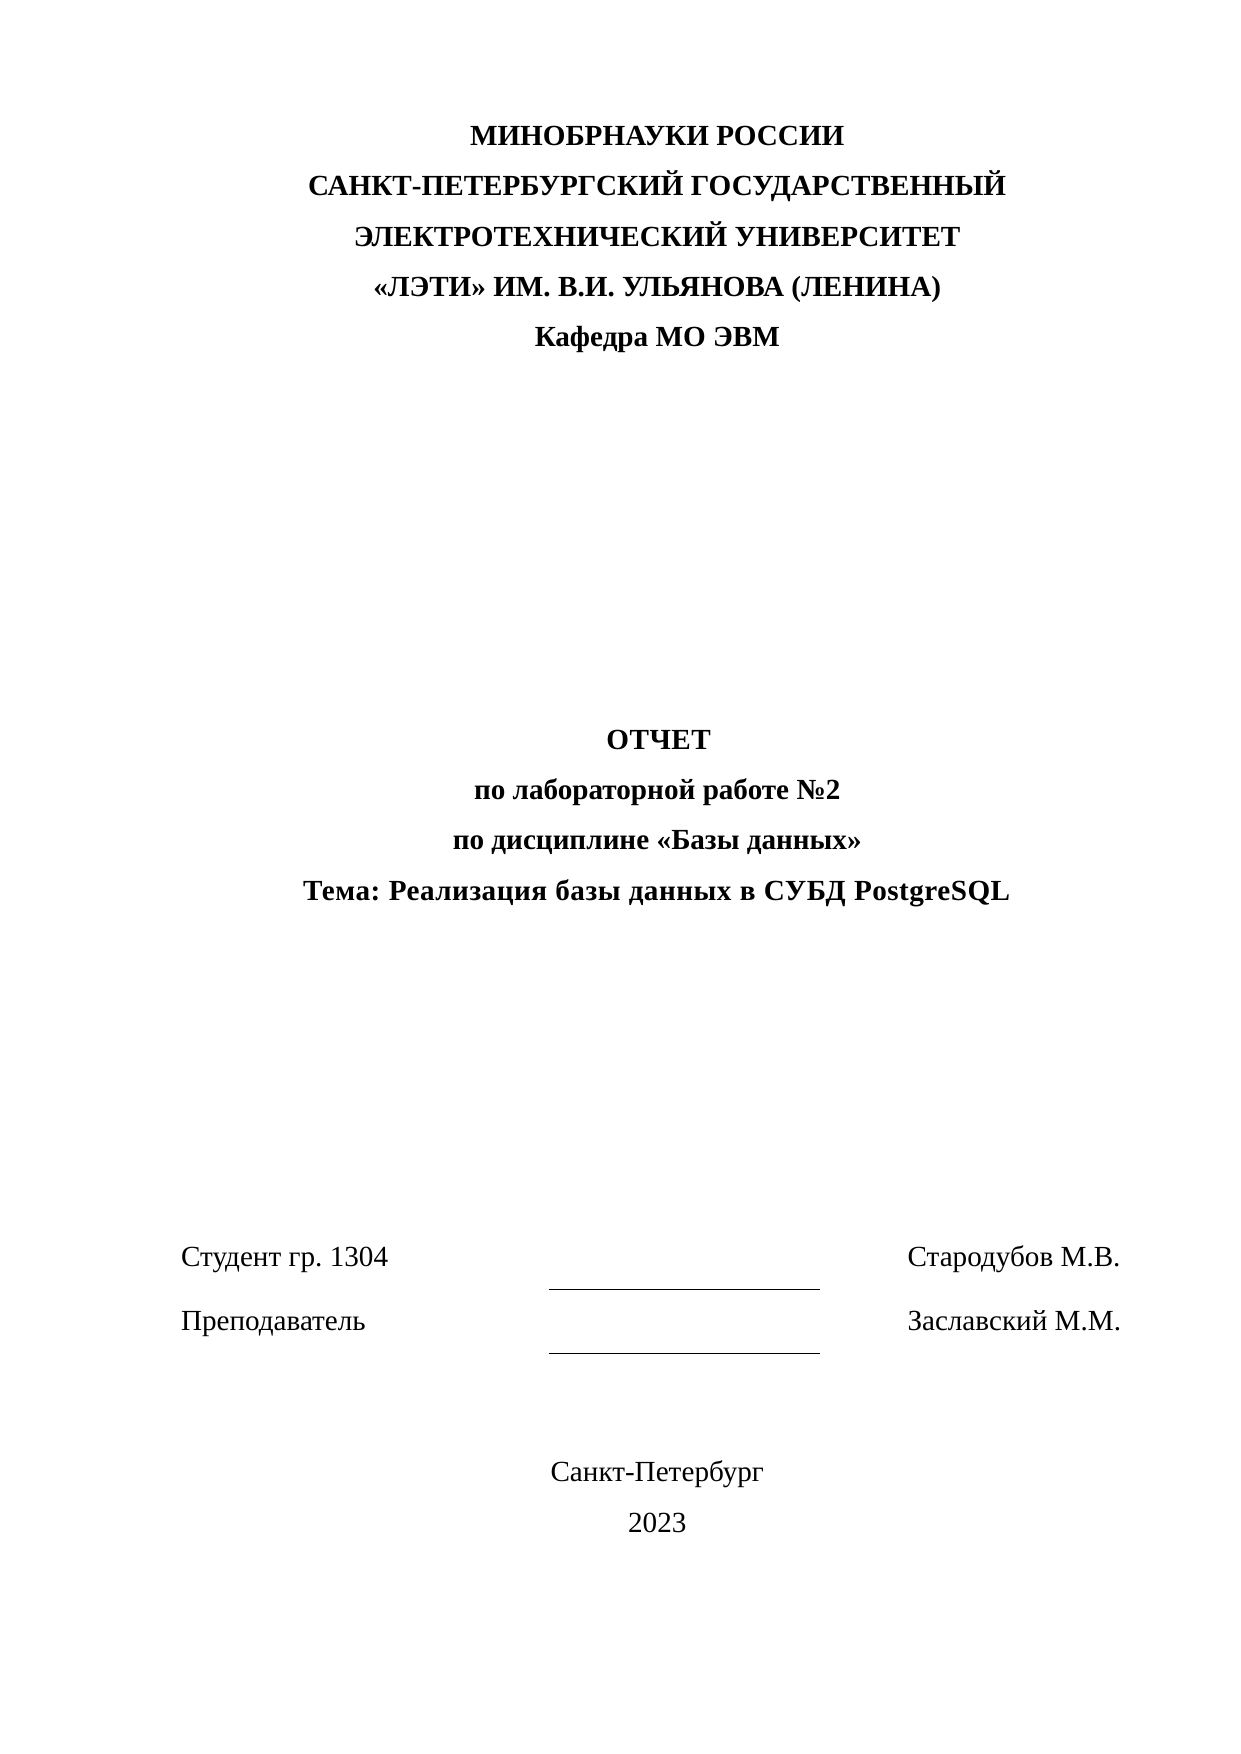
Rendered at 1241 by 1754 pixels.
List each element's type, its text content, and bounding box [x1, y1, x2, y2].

text Тема: Реализация базы данных в СУБД PostgreSQL [118, 873, 1122, 906]
text 2023 [118, 1505, 1122, 1538]
text «ЛЭТИ» им. В.И. Ульянова (Ленина) [118, 269, 1122, 303]
text МИНОБРНАУКИ РОССИИ [118, 118, 1122, 152]
text Санкт-Петербургский государственный [118, 168, 1122, 202]
table_header Стародубов М.В. [820, 1225, 1134, 1289]
text Санкт-Петербург [118, 1454, 1122, 1488]
text электротехнический университет [118, 219, 1122, 252]
table_header Студент гр. 1304 [96, 1225, 548, 1289]
text по дисциплине «Базы данных» [118, 822, 1122, 856]
table_cell [549, 1290, 820, 1353]
table_cell Преподаватель [96, 1289, 548, 1353]
table_cell Заславский М.М. [820, 1289, 1134, 1353]
text по лабораторной работе №2 [118, 772, 1122, 806]
text отчет [118, 722, 1122, 755]
table_header [549, 1225, 820, 1289]
text Кафедра МО ЭВМ [118, 319, 1122, 353]
